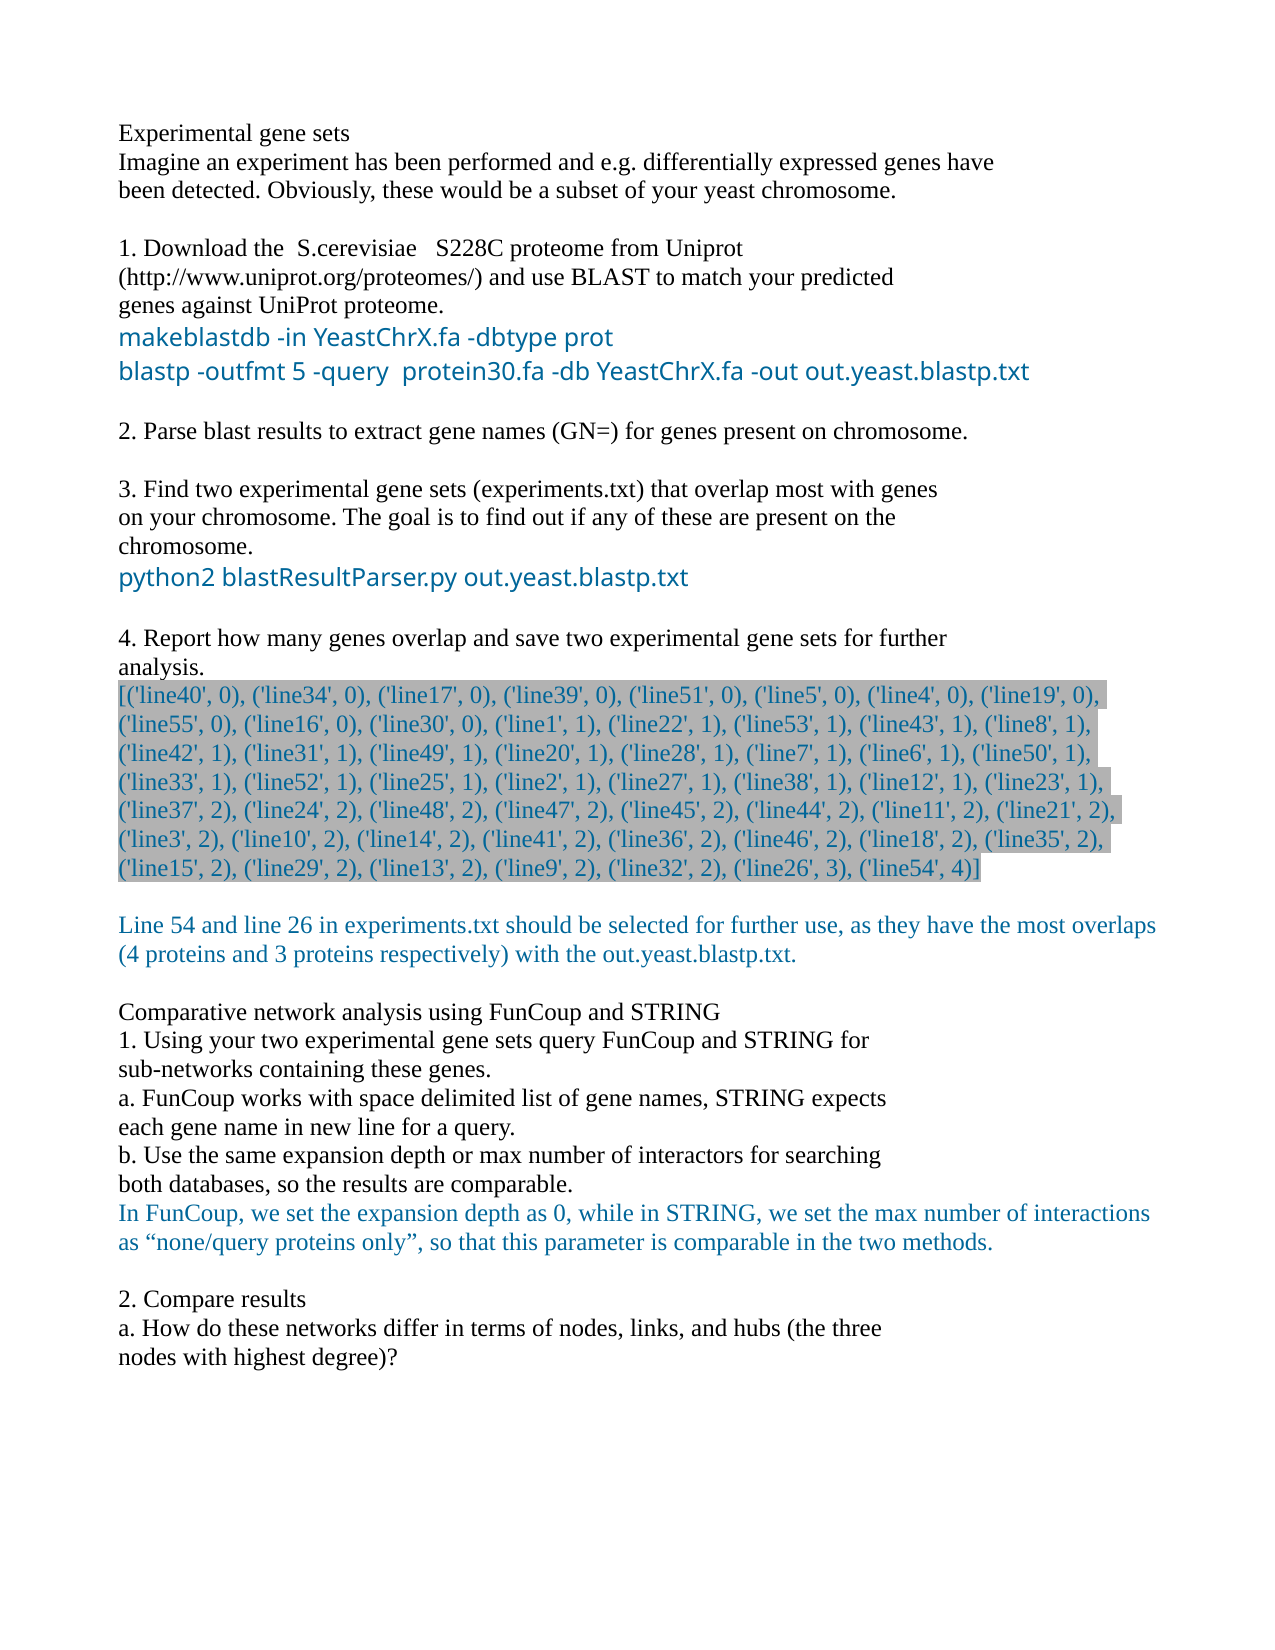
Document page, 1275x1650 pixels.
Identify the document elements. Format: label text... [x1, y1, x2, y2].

text 1. Download the ​ S.cerevisiae ​ S228C proteome from Uniprot [118, 233, 1157, 262]
text sub-networks containing these genes. [118, 1054, 1157, 1083]
text blastp -outfmt 5 -query protein30.fa -db YeastChrX.fa -out out.yeast.blastp.txt [118, 353, 1157, 387]
text makeblastdb -in YeastChrX.fa -dbtype prot [118, 319, 1157, 353]
text Imagine an experiment has been performed and e.g. differentially expressed genes have [118, 147, 1157, 176]
text 2. Compare results [118, 1284, 1157, 1313]
text [('line40', 0), ('line34', 0), ('line17', 0), ('line39', 0), ('line51', 0), ('line5', 0), ('line4', 0), ('line19', 0), ('line55', 0), ('line16', 0), ('line30', 0), ('line1', 1), ('line22', 1), ('line53', 1), ('line43', 1), ('line8', 1), ('line42', 1), ('line31', 1), ('line49', 1), ('line20', 1), ('line28', 1), ('line7', 1), ('line6', 1), ('line50', 1), ('line33', 1), ('line52', 1), ('line25', 1), ('line2', 1), ('line27', 1), ('line38', 1), ('line12', 1), ('line23', 1), ('line37', 2), ('line24', 2), ('line48', 2), ('line47', 2), ('line45', 2), ('line44', 2), ('line11', 2), ('line21', 2), ('line3', 2), ('line10', 2), ('line14', 2), ('line41', 2), ('line36', 2), ('line46', 2), ('line18', 2), ('line35', 2), ('line15', 2), ('line29', 2), ('line13', 2), ('line9', 2), ('line32', 2), ('line26', 3), ('line54', 4)] [118, 680, 1157, 882]
picture [183, 919, 189, 927]
text analysis. [118, 652, 1157, 680]
text nodes with highest degree)? [118, 1342, 1157, 1370]
text chromosome. [118, 531, 1157, 560]
text python2 blastResultParser.py out.yeast.blastp.txt [118, 560, 1157, 594]
text genes against UniProt proteome. [118, 291, 1157, 319]
text Line 54 and line 26 in experiments.txt should be selected for further use, as they have the most overlaps (4 proteins and 3 proteins respectively) with the out.yeast.blastp.txt. [118, 910, 1157, 968]
text a. How do these networks differ in terms of nodes, links, and hubs (the three [118, 1313, 1157, 1342]
text a. FunCoup works with space delimited list of gene names, STRING expects [118, 1083, 1157, 1112]
text been detected. Obviously, these would be a subset of your yeast chromosome. [118, 176, 1157, 204]
text Experimental gene sets [118, 118, 1157, 147]
picture [127, 948, 133, 956]
text 3. Find two experimental gene sets (experiments.txt) that overlap most with genes [118, 474, 1157, 502]
text (http://www.uniprot.org/proteomes/) and use BLAST to match your predicted [118, 262, 1157, 291]
text on your chromosome. The goal is to find out if any of these are present on the [118, 502, 1157, 531]
text each gene name in new line for a query. [118, 1112, 1157, 1140]
text 1. Using your two experimental gene sets query FunCoup and STRING for [118, 1025, 1157, 1054]
text both databases, so the results are comparable. [118, 1169, 1157, 1198]
picture [679, 1205, 686, 1219]
text 2. Parse blast results to extract gene names (GN=) for genes present on chromosome. [118, 416, 1157, 445]
text Comparative network analysis using FunCoup and STRING [118, 997, 1157, 1025]
text b. Use the same expansion depth or max number of interactors for searching [118, 1140, 1157, 1169]
text In FunCoup, we set the expansion depth as 0, while in STRING, we set the max number of interactions as “none/query proteins only”, so that this parameter is comparable in the two methods. [118, 1198, 1157, 1255]
text 4. Report how many genes overlap and save two experimental gene sets for further [118, 623, 1157, 652]
